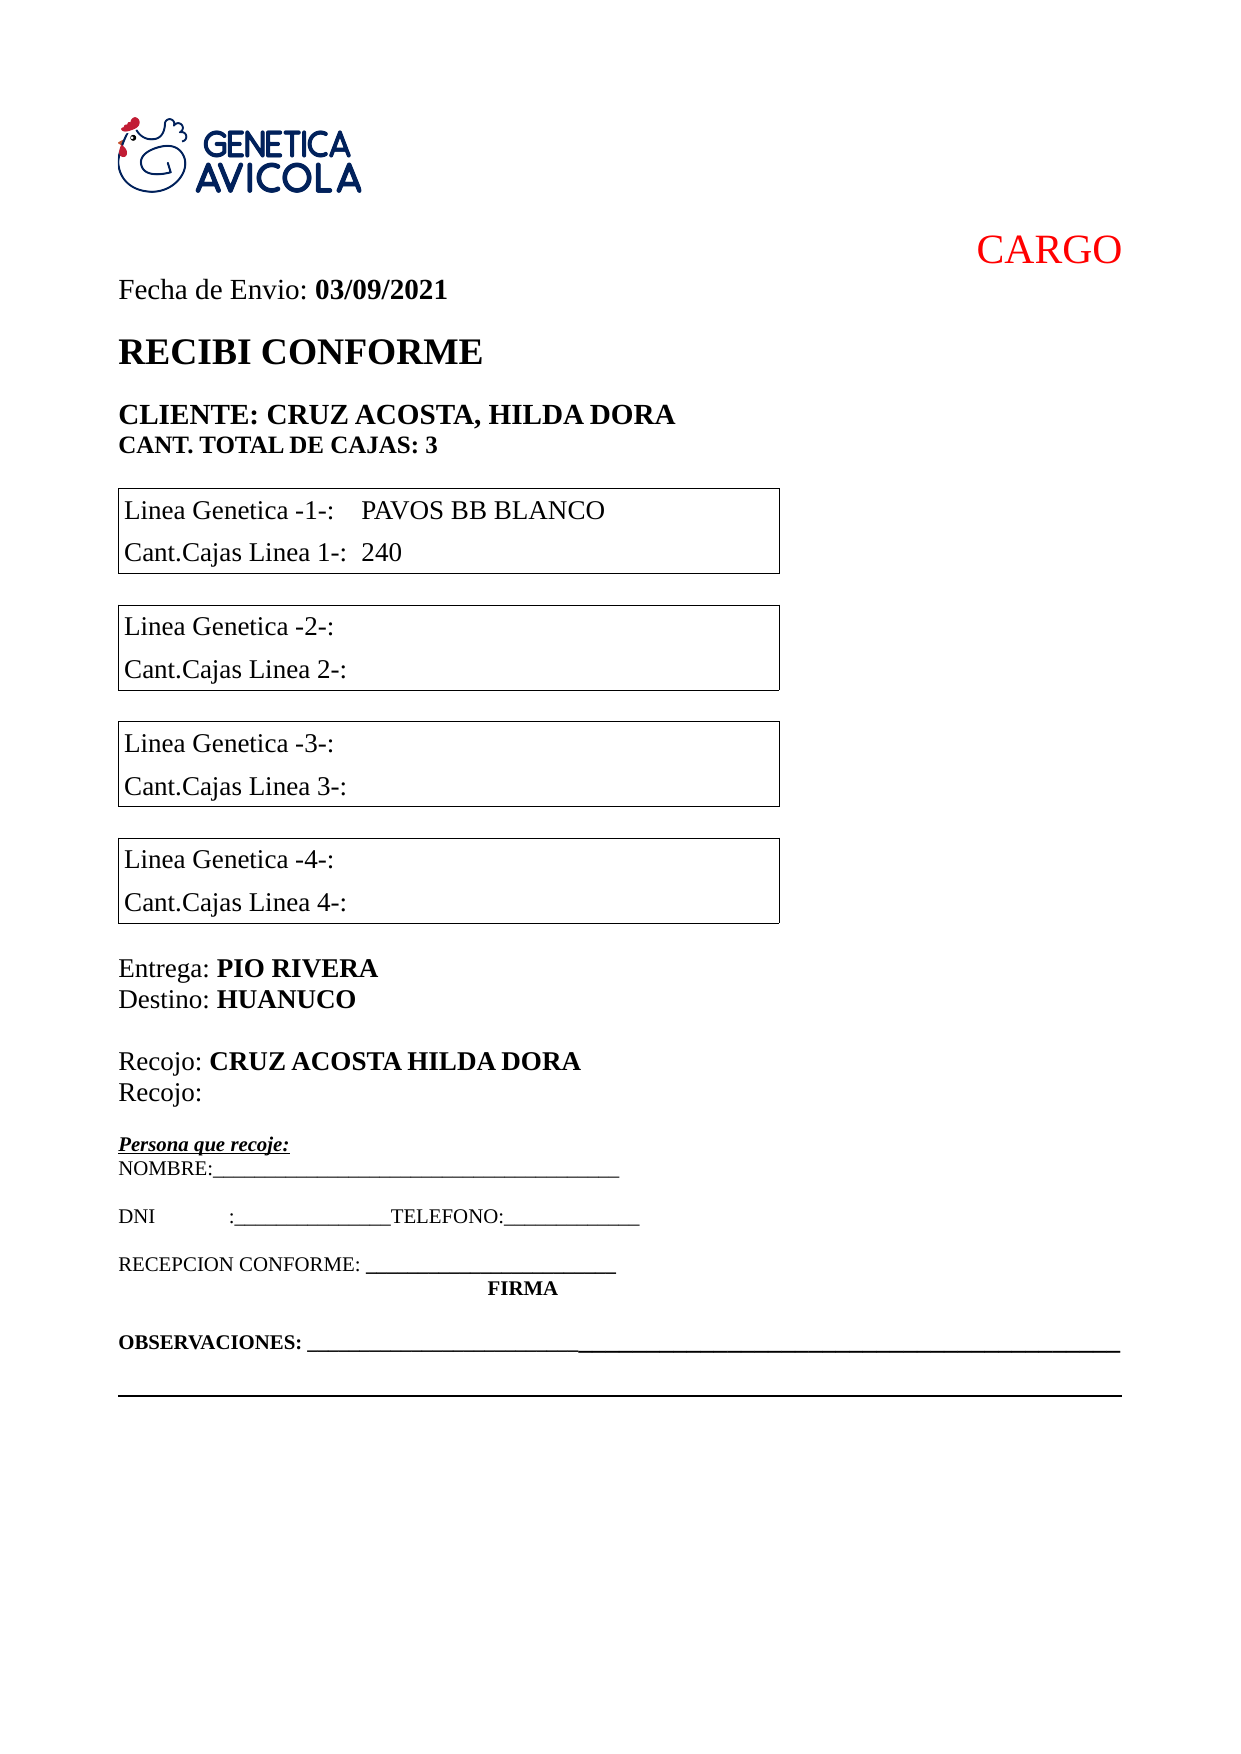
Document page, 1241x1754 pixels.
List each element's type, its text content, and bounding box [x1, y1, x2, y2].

text Persona que recoje: [118, 1132, 1122, 1156]
table_cell [356, 691, 779, 721]
table_cell [118, 574, 356, 604]
table_cell Linea Genetica -4-: [119, 839, 356, 880]
table_cell Linea Genetica -2-: [119, 606, 356, 647]
table_cell [356, 722, 779, 764]
table_header Linea Genetica -1-: [119, 489, 356, 531]
text Destino: HUANUCO [118, 983, 1122, 1014]
text NOMBRE:_______________________________________ [118, 1156, 1122, 1180]
text OBSERVACIONES: __________________________________________________________________ [118, 1324, 1122, 1355]
table_cell [118, 807, 356, 838]
table_cell [356, 574, 779, 604]
text RECEPCION CONFORME: ________________________ [118, 1252, 1122, 1276]
table_cell Cant.Cajas Linea 2-: [119, 647, 356, 690]
text CLIENTE: CRUZ ACOSTA, HILDA DORA [118, 397, 1122, 431]
text CANT. TOTAL DE CAJAS: 3 [118, 431, 1122, 459]
table_cell [356, 606, 779, 647]
table_cell Cant.Cajas Linea 1-: [119, 531, 356, 573]
text DNI :_______________TELEFONO:_____________ [118, 1204, 1122, 1228]
text Entrega: PIO RIVERA [118, 952, 1122, 983]
text Recojo: CRUZ ACOSTA HILDA DORA [118, 1045, 1122, 1076]
table_cell [356, 807, 779, 838]
table_cell Linea Genetica -3-: [119, 722, 356, 764]
table_cell Cant.Cajas Linea 3-: [119, 764, 356, 806]
text FIRMA [118, 1276, 1122, 1300]
text CARGO [118, 224, 1122, 272]
text Recojo: [118, 1076, 1122, 1108]
table_cell 240 [356, 531, 779, 573]
text RECIBI CONFORME [118, 330, 1122, 373]
picture [117, 117, 362, 193]
table_cell Cant.Cajas Linea 4-: [119, 880, 356, 923]
table_cell [356, 764, 779, 806]
table_cell [356, 880, 779, 923]
table_cell [118, 691, 356, 721]
table_header PAVOS BB BLANCO [356, 489, 779, 531]
table_cell [356, 647, 779, 690]
table_cell [356, 839, 779, 880]
text Fecha de Envio: 03/09/2021 [118, 272, 1122, 306]
